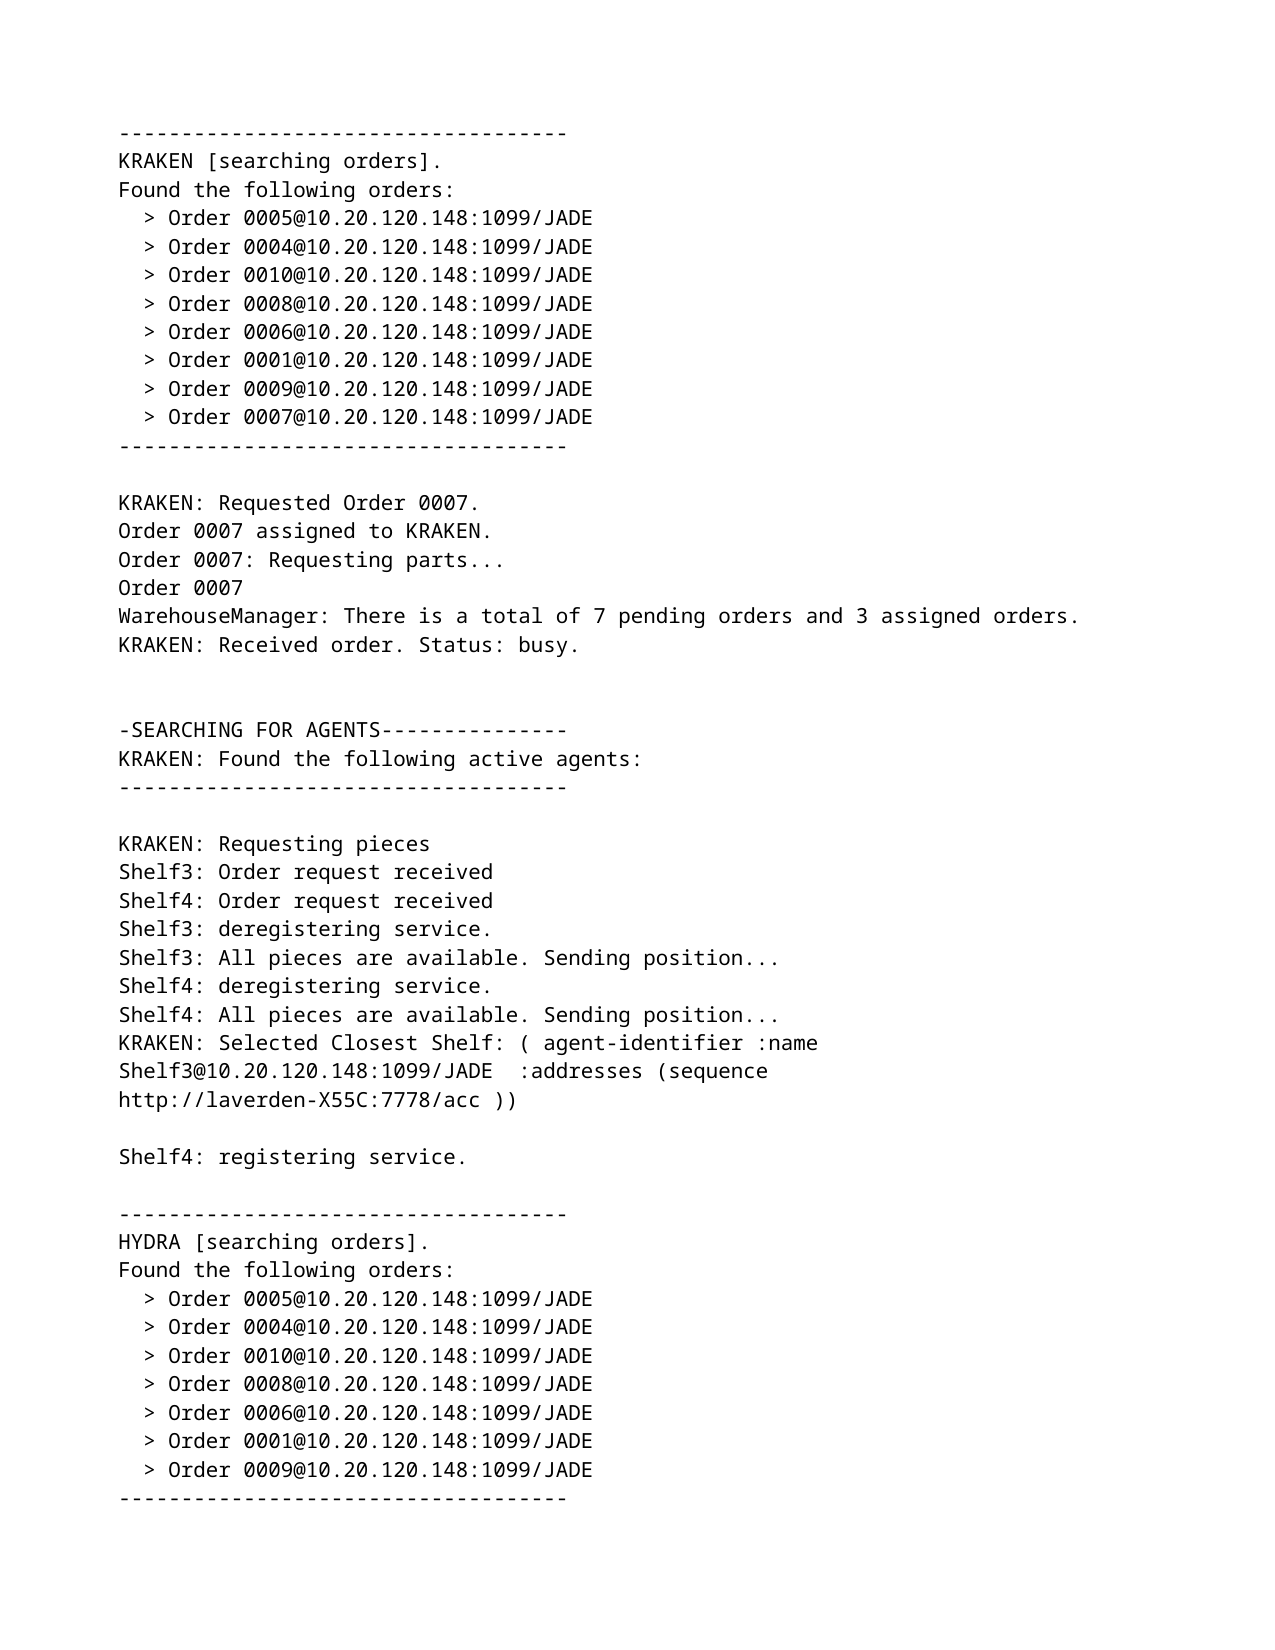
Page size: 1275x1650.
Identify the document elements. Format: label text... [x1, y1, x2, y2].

text Shelf3: deregistering service. [118, 914, 1157, 943]
text > Order 0008@10.20.120.148:1099/JADE [118, 289, 1157, 317]
text Shelf4: Order request received [118, 886, 1157, 914]
text ------------------------------------ [118, 1199, 1157, 1227]
text > Order 0010@10.20.120.148:1099/JADE [118, 260, 1157, 289]
text WarehouseManager: There is a total of 7 pending orders and 3 assigned orders. [118, 602, 1157, 630]
text Order 0007 assigned to KRAKEN. [118, 516, 1157, 545]
text KRAKEN: Requesting pieces [118, 829, 1157, 857]
text Shelf4: deregistering service. [118, 971, 1157, 1000]
text > Order 0010@10.20.120.148:1099/JADE [118, 1341, 1157, 1369]
text > Order 0005@10.20.120.148:1099/JADE [118, 203, 1157, 232]
text Shelf3: All pieces are available. Sending position... [118, 943, 1157, 971]
text KRAKEN: Selected Closest Shelf: ( agent-identifier :name Shelf3@10.20.120.148:1099/JADE :addresses (sequence http://laverden-X55C:7778/acc )) [118, 1028, 1157, 1113]
text > Order 0004@10.20.120.148:1099/JADE [118, 1312, 1157, 1341]
text ------------------------------------ [118, 431, 1157, 459]
text KRAKEN: Found the following active agents: [118, 744, 1157, 772]
text KRAKEN: Requested Order 0007. [118, 488, 1157, 516]
text > Order 0001@10.20.120.148:1099/JADE [118, 1426, 1157, 1455]
text Shelf3: Order request received [118, 857, 1157, 886]
text > Order 0001@10.20.120.148:1099/JADE [118, 346, 1157, 374]
text ------------------------------------ [118, 772, 1157, 801]
text Found the following orders: [118, 1256, 1157, 1284]
text ------------------------------------ [118, 118, 1157, 147]
text > Order 0009@10.20.120.148:1099/JADE [118, 1455, 1157, 1483]
text Found the following orders: [118, 175, 1157, 203]
text KRAKEN: Received order. Status: busy. [118, 630, 1157, 658]
text > Order 0004@10.20.120.148:1099/JADE [118, 232, 1157, 260]
text Shelf4: All pieces are available. Sending position... [118, 1000, 1157, 1028]
text HYDRA [searching orders]. [118, 1227, 1157, 1256]
text > Order 0008@10.20.120.148:1099/JADE [118, 1369, 1157, 1398]
text KRAKEN [searching orders]. [118, 147, 1157, 175]
text > Order 0007@10.20.120.148:1099/JADE [118, 402, 1157, 431]
text Shelf4: registering service. [118, 1142, 1157, 1170]
text ------------------------------------ [118, 1483, 1157, 1512]
text -SEARCHING FOR AGENTS--------------- [118, 715, 1157, 744]
text Order 0007 [118, 573, 1157, 602]
text > Order 0006@10.20.120.148:1099/JADE [118, 1398, 1157, 1426]
text > Order 0009@10.20.120.148:1099/JADE [118, 374, 1157, 402]
text Order 0007: Requesting parts... [118, 545, 1157, 573]
text > Order 0005@10.20.120.148:1099/JADE [118, 1284, 1157, 1312]
text > Order 0006@10.20.120.148:1099/JADE [118, 317, 1157, 346]
